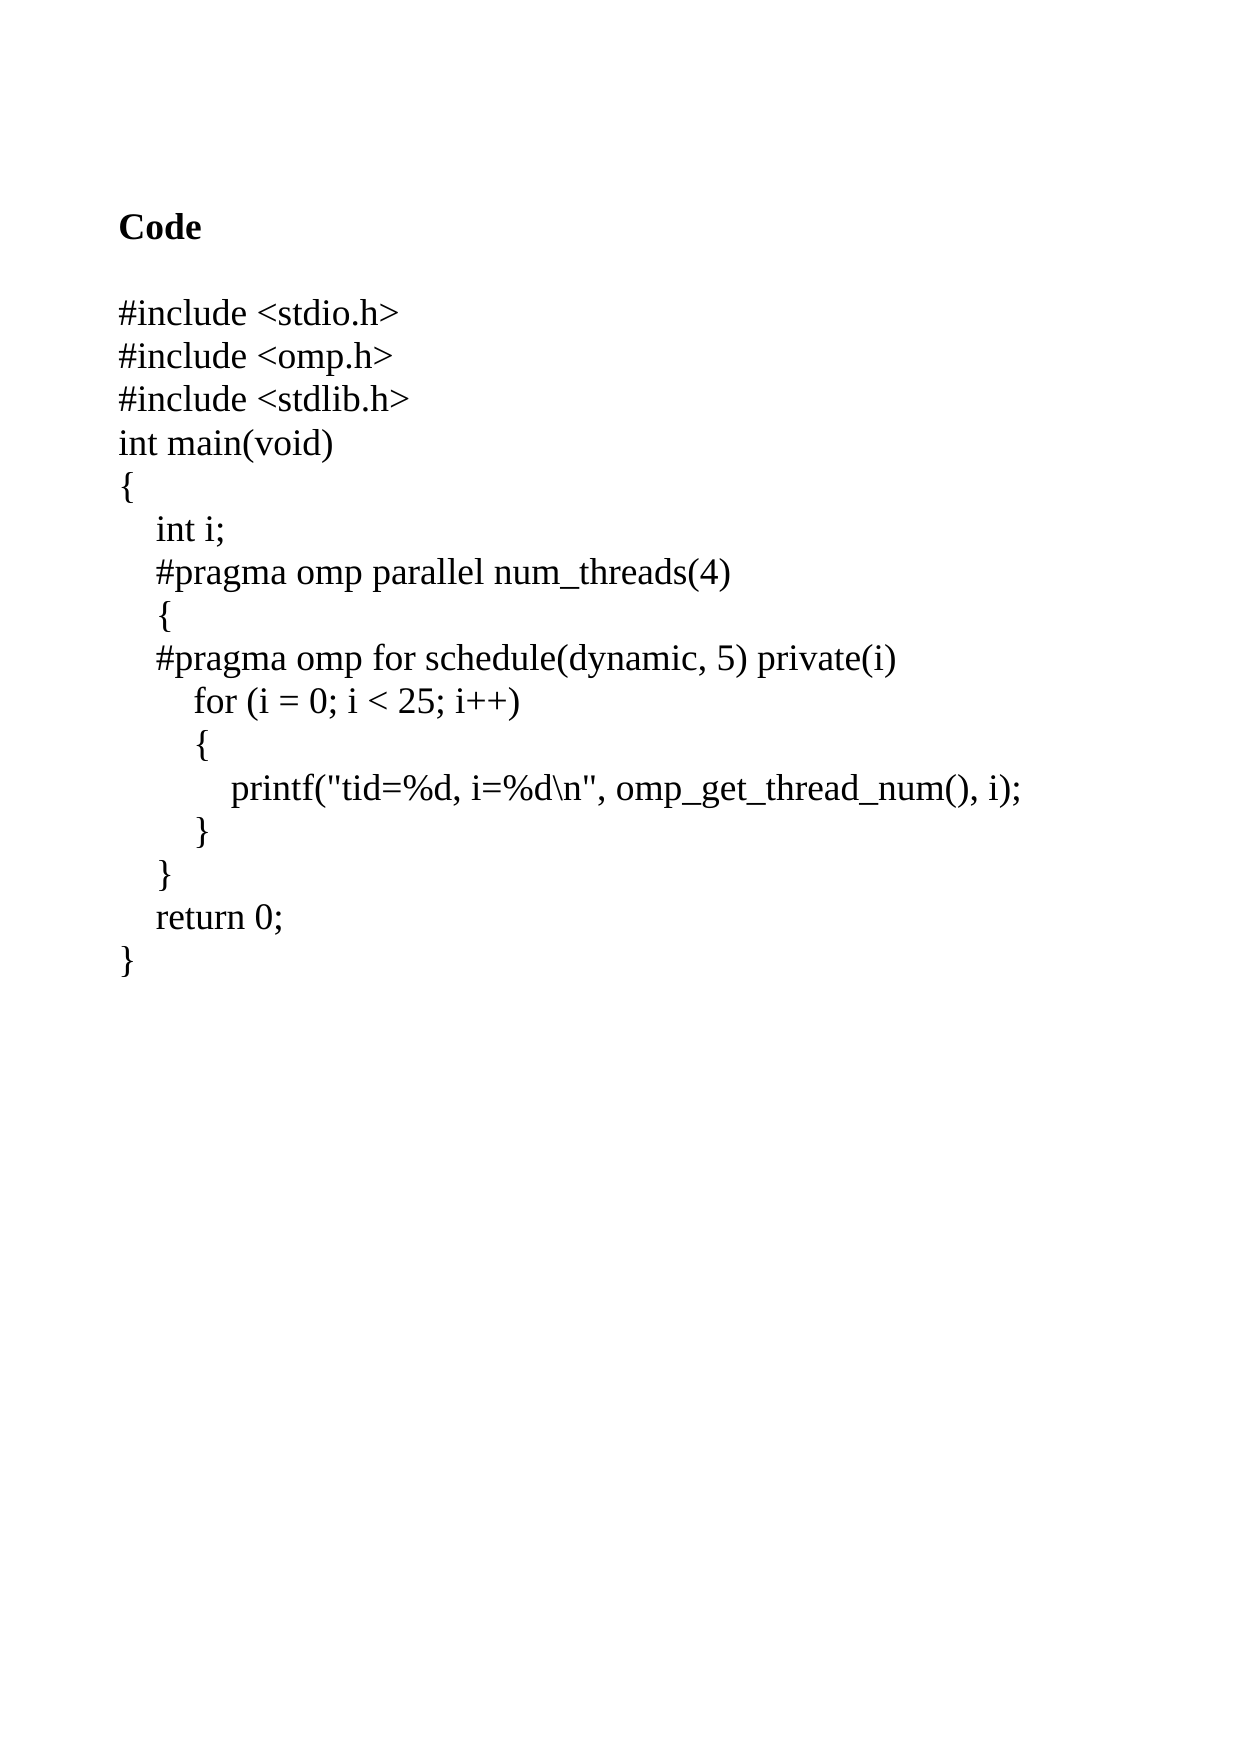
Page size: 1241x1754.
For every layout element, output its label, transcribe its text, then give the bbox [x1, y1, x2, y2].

text #pragma omp parallel num_threads(4) [118, 549, 1122, 592]
text } [118, 808, 1122, 851]
text int i; [118, 506, 1122, 549]
text } [118, 851, 1122, 894]
text { [118, 722, 1122, 765]
text return 0; [118, 894, 1122, 937]
text int main(void) [118, 420, 1122, 463]
text } [118, 937, 1122, 981]
text for (i = 0; i < 25; i++) [118, 679, 1122, 722]
text #include <omp.h> [118, 334, 1122, 377]
text #include <stdlib.h> [118, 377, 1122, 420]
text Code [118, 204, 1122, 247]
text { [118, 463, 1122, 506]
text printf("tid=%d, i=%d\n", omp_get_thread_num(), i); [118, 765, 1122, 808]
text #pragma omp for schedule(dynamic, 5) private(i) [118, 636, 1122, 679]
text { [118, 592, 1122, 636]
text #include <stdio.h> [118, 291, 1122, 334]
